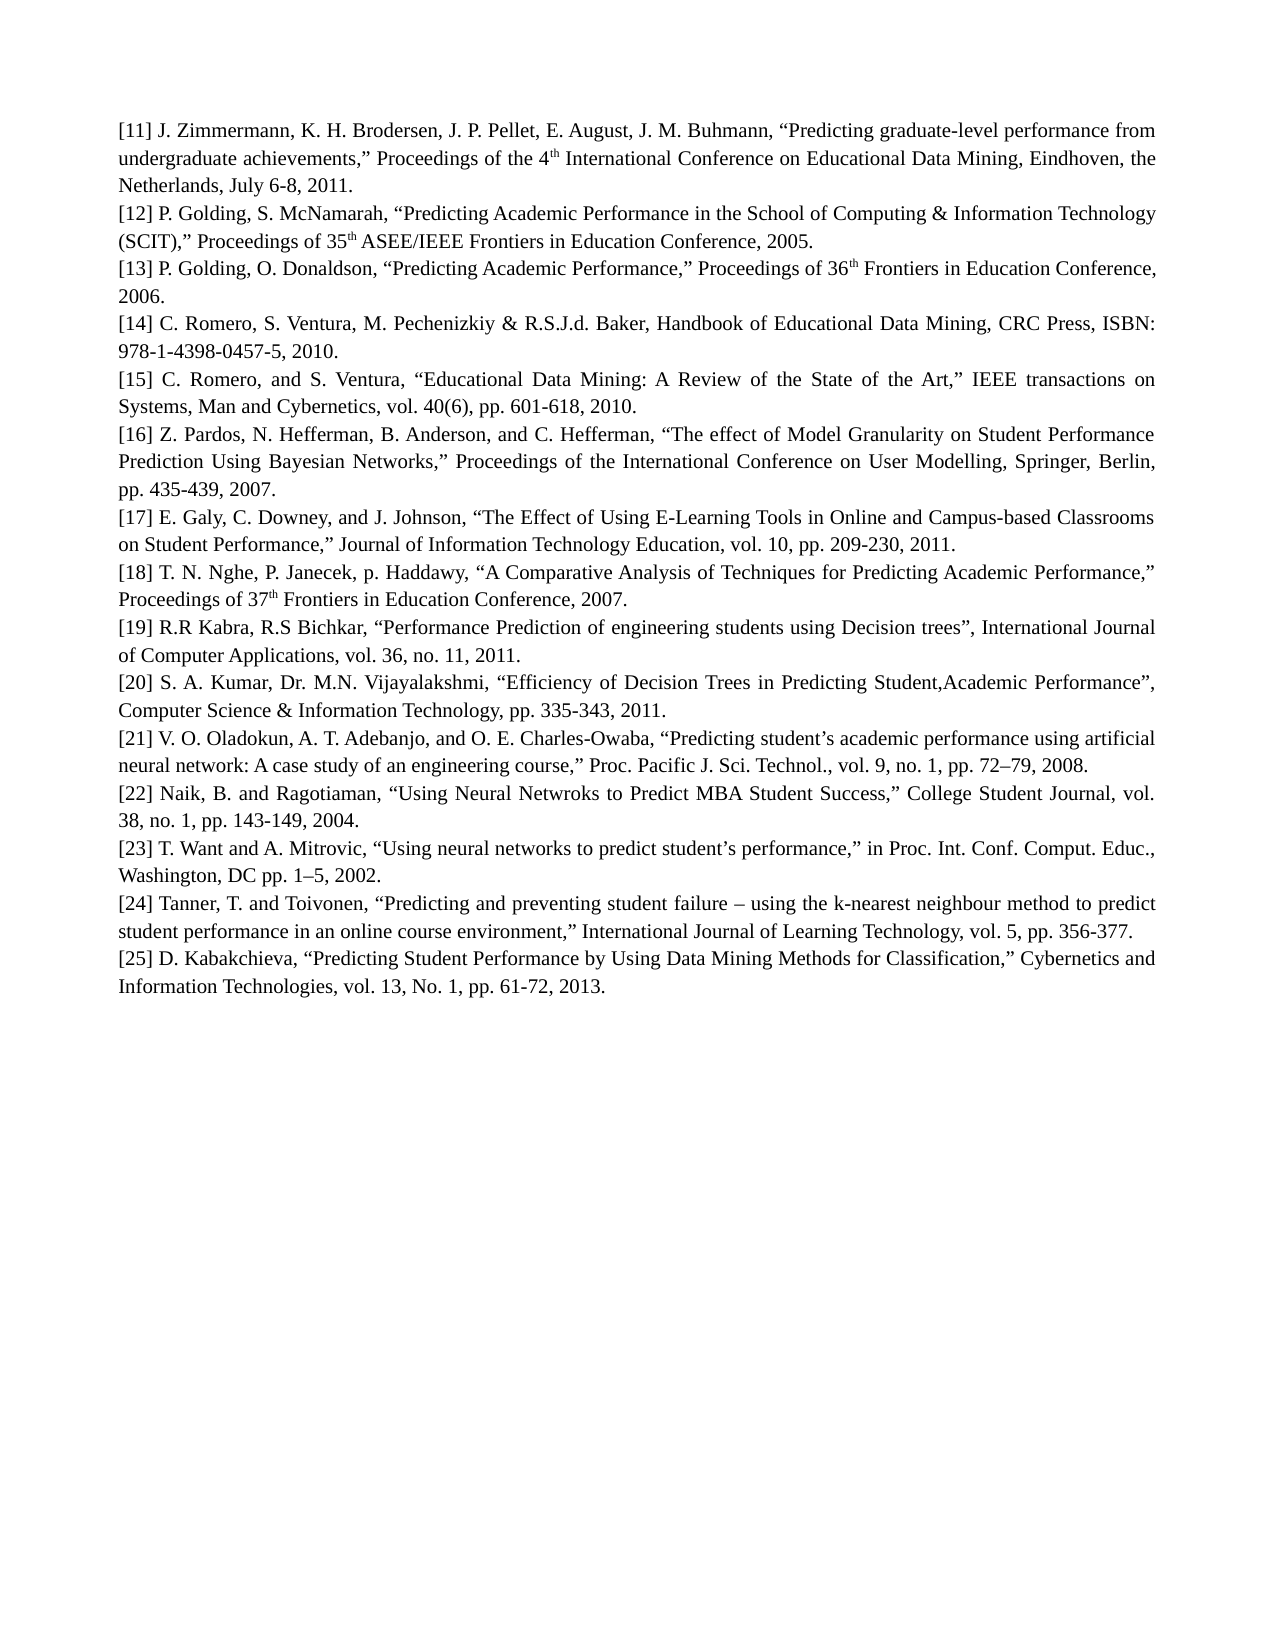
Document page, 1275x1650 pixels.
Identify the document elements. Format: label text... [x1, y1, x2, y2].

text [16] Z. Pardos, N. Hefferman, B. Anderson, and C. Hefferman, “The effect of Model Granularity on Student Performance Prediction Using Bayesian Networks,” Proceedings of the International Conference on User Modelling, Springer, Berlin, pp. 435-439, 2007. [118, 422, 1157, 501]
text [24] Tanner, T. and Toivonen, “Predicting and preventing student failure – using the k-nearest neighbour method to predict student performance in an online course environment,” International Journal of Learning Technology, vol. 5, pp. 356-377. [118, 891, 1157, 943]
text [25] D. Kabakchieva, “Predicting Student Performance by Using Data Mining Methods for Classification,” Cybernetics and Information Technologies, vol. 13, No. 1, pp. 61-72, 2013. [118, 946, 1157, 998]
text [13] P. Golding, O. Donaldson, “Predicting Academic Performance,” Proceedings of 36th Frontiers in Education Conference, 2006. [118, 256, 1157, 308]
text [14] C. Romero, S. Ventura, M. Pechenizkiy & R.S.J.d. Baker, Handbook of Educational Data Mining, CRC Press, ISBN: 978-1-4398-0457-5, 2010. [118, 311, 1157, 363]
text [18] T. N. Nghe, P. Janecek, p. Haddawy, “A Comparative Analysis of Techniques for Predicting Academic Performance,” Proceedings of 37th Frontiers in Education Conference, 2007. [118, 560, 1157, 611]
text [21] V. O. Oladokun, A. T. Adebanjo, and O. E. Charles-Owaba, “Predicting student’s academic performance using artificial neural network: A case study of an engineering course,” Proc. Pacific J. Sci. Technol., vol. 9, no. 1, pp. 72–79, 2008. [118, 725, 1157, 777]
text [17] E. Galy, C. Downey, and J. Johnson, “The Effect of Using E-Learning Tools in Online and Campus-based Classrooms on Student Performance,” Journal of Information Technology Education, vol. 10, pp. 209-230, 2011. [118, 504, 1157, 556]
text [22] Naik, B. and Ragotiaman, “Using Neural Netwroks to Predict MBA Student Success,” College Student Journal, vol. 38, no. 1, pp. 143-149, 2004. [118, 781, 1157, 832]
text [11] J. Zimmermann, K. H. Brodersen, J. P. Pellet, E. August, J. M. Buhmann, “Predicting graduate-level performance from undergraduate achievements,” Proceedings of the 4th International Conference on Educational Data Mining, Eindhoven, the Netherlands, July 6-8, 2011. [118, 118, 1157, 197]
text [15] C. Romero, and S. Ventura, “Educational Data Mining: A Review of the State of the Art,” IEEE transactions on Systems, Man and Cybernetics, vol. 40(6), pp. 601-618, 2010. [118, 367, 1157, 418]
text [19] R.R Kabra, R.S Bichkar, “Performance Prediction of engineering students using Decision trees”, International Journal of Computer Applications, vol. 36, no. 11, 2011. [118, 615, 1157, 667]
text [20] S. A. Kumar, Dr. M.N. Vijayalakshmi, “Efficiency of Decision Trees in Predicting Student,Academic Performance”, Computer Science & Information Technology, pp. 335-343, 2011. [118, 670, 1157, 722]
text [23] T. Want and A. Mitrovic, “Using neural networks to predict student’s performance,” in Proc. Int. Conf. Comput. Educ., Washington, DC pp. 1–5, 2002. [118, 836, 1157, 887]
text [12] P. Golding, S. McNamarah, “Predicting Academic Performance in the School of Computing & Information Technology (SCIT),” Proceedings of 35th ASEE/IEEE Frontiers in Education Conference, 2005. [118, 201, 1157, 253]
